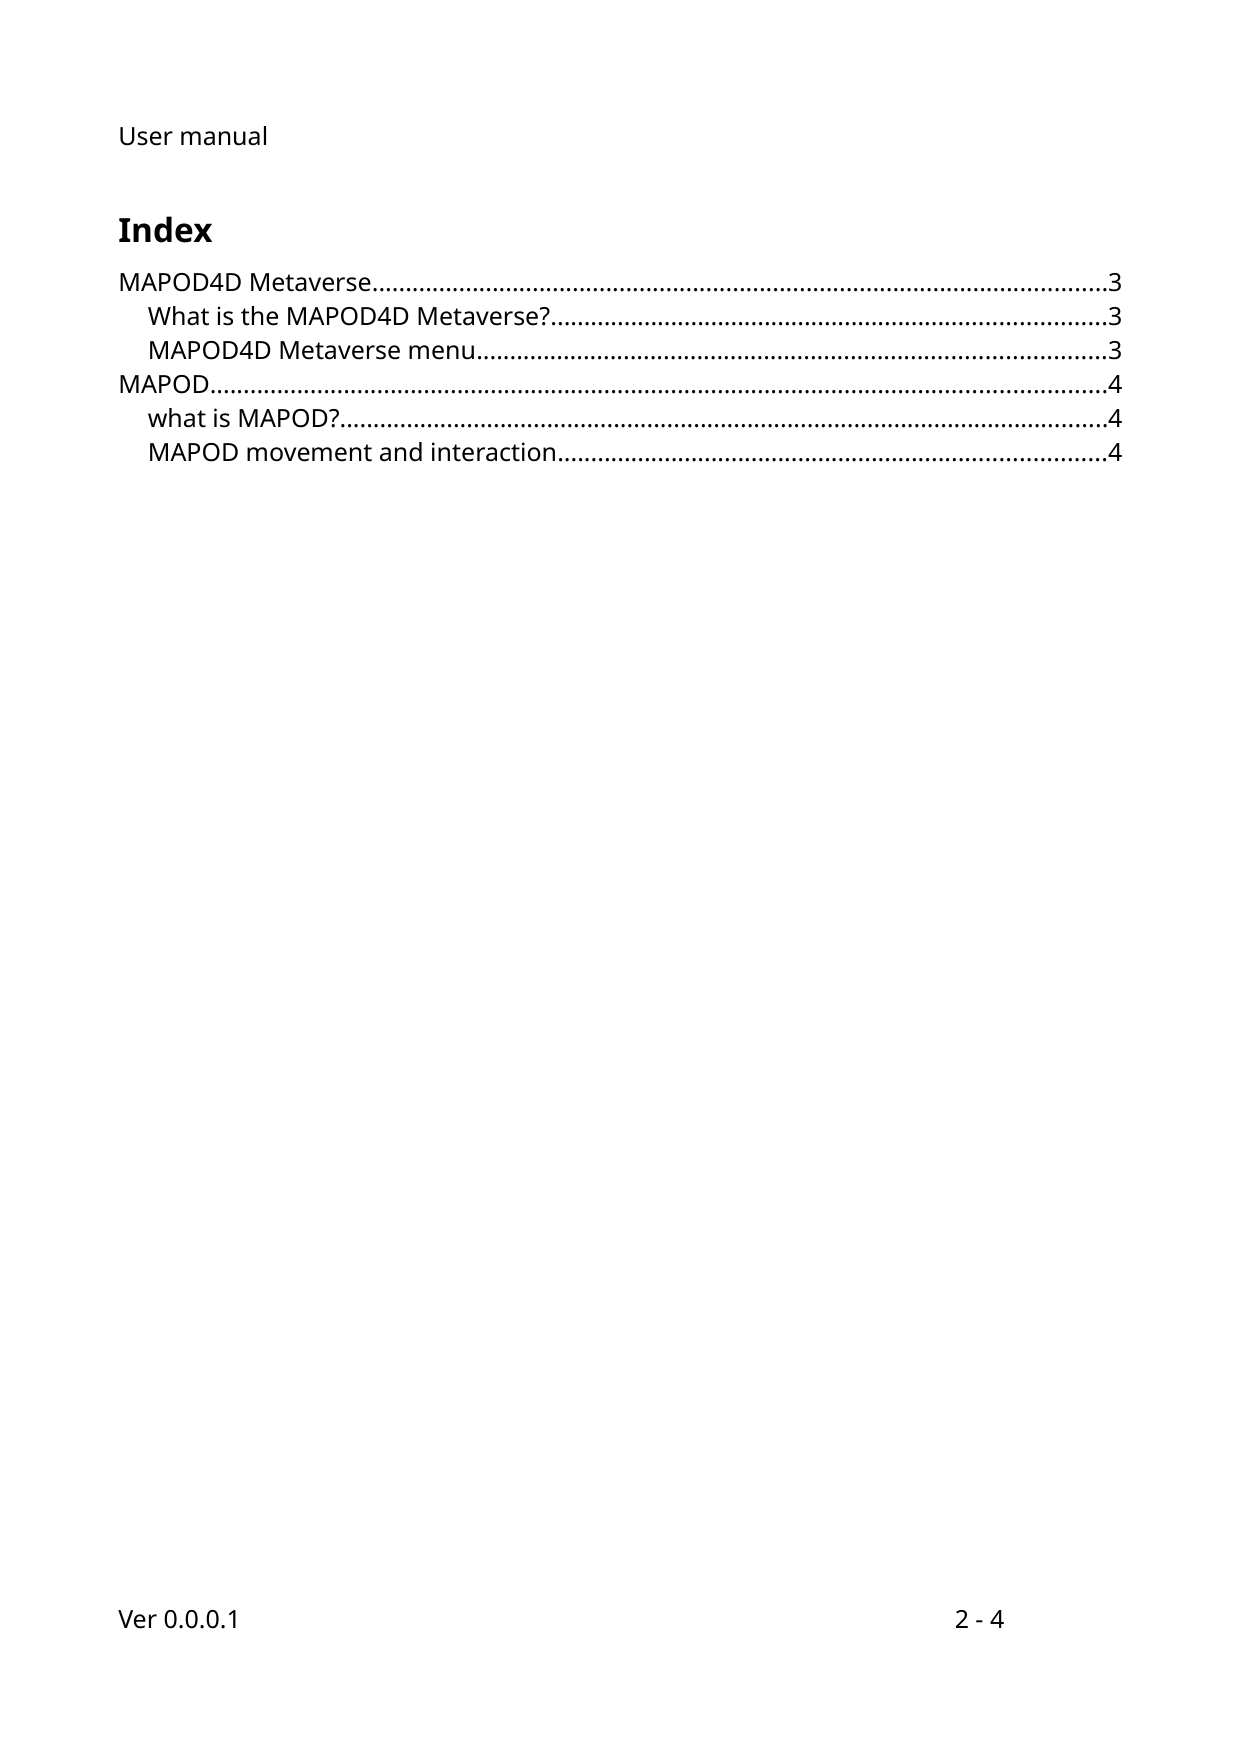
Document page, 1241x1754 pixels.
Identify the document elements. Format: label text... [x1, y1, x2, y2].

text MAPOD4D Metaverse menu 3 [148, 333, 1122, 367]
text What is the MAPOD4D Metaverse? 3 [148, 299, 1122, 333]
text what is MAPOD? 4 [148, 401, 1122, 435]
subtitle Index [118, 207, 1122, 252]
text MAPOD4D Metaverse 3 [118, 264, 1122, 299]
text MAPOD movement and interaction 4 [148, 435, 1122, 469]
text MAPOD 4 [118, 367, 1122, 401]
